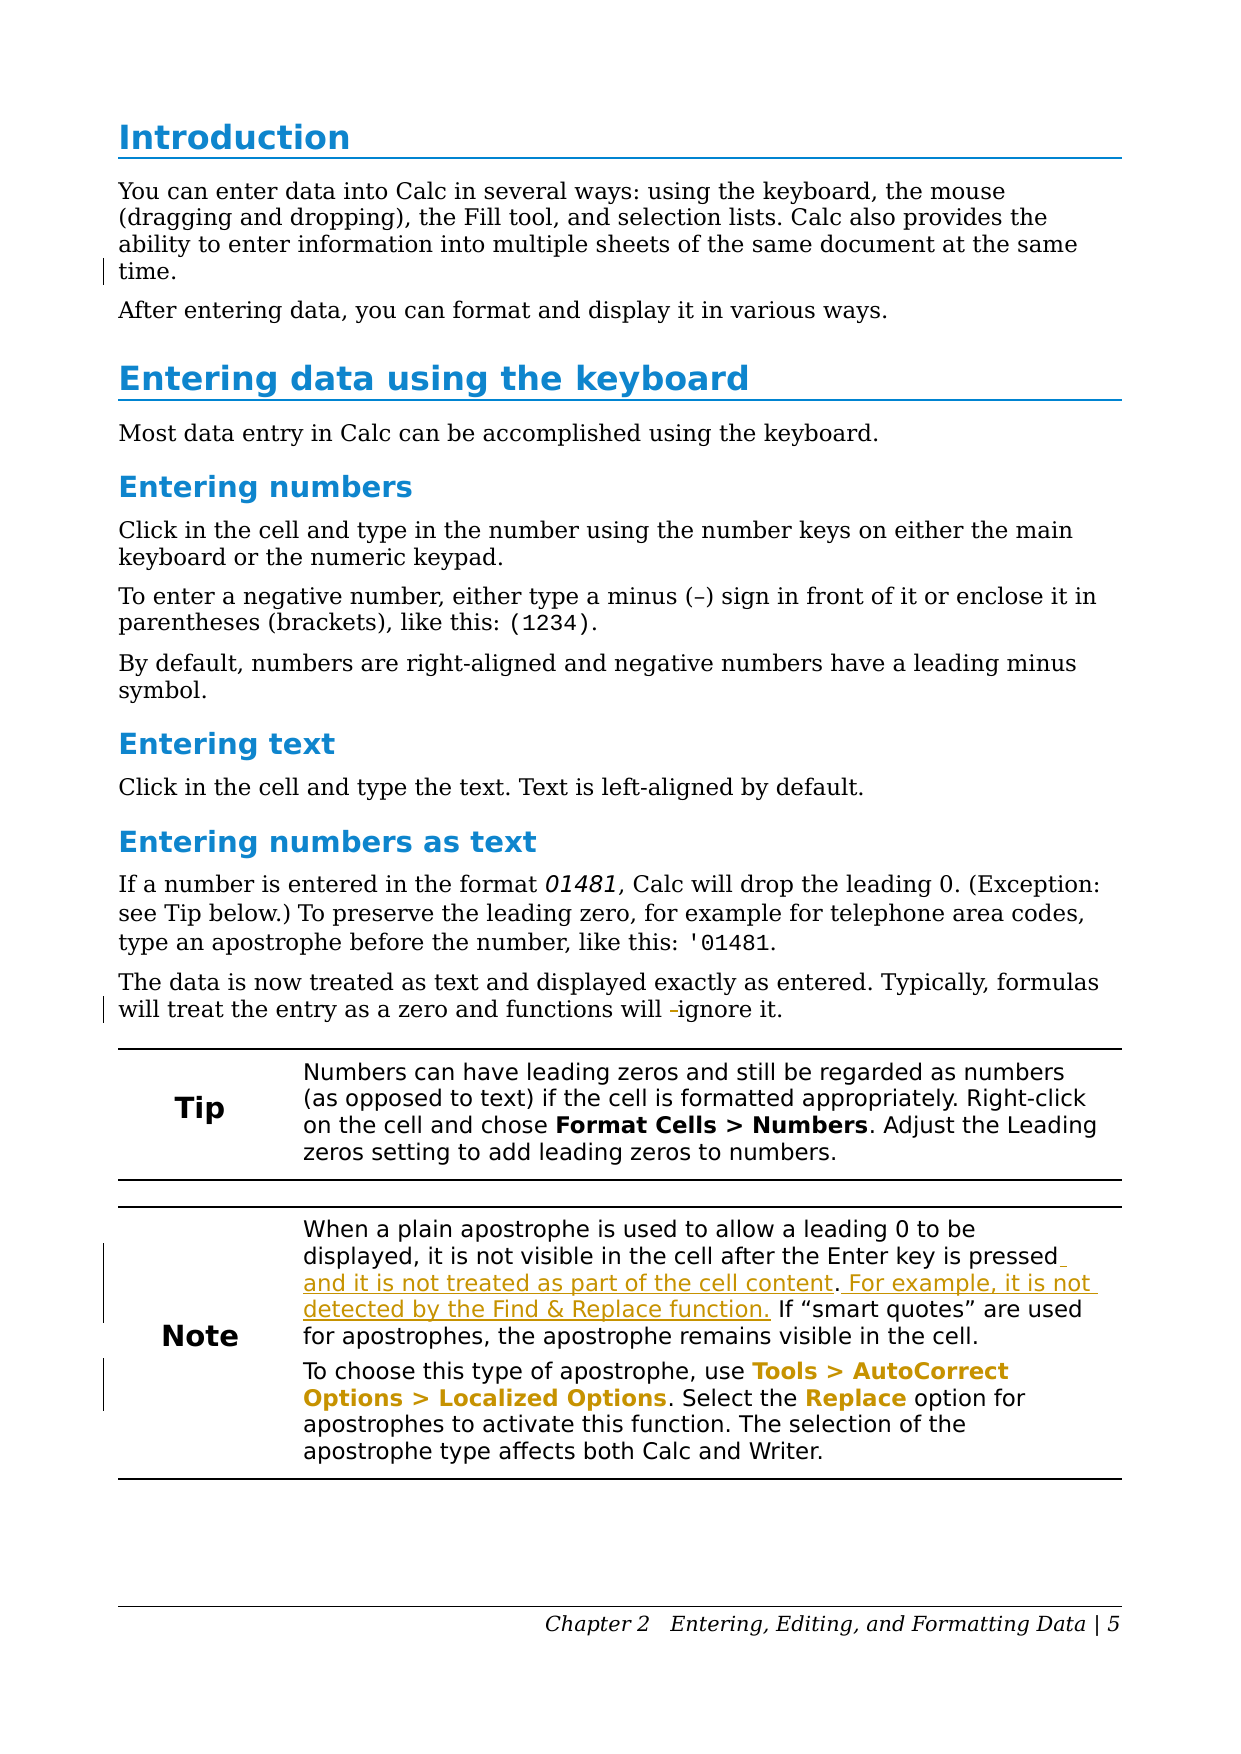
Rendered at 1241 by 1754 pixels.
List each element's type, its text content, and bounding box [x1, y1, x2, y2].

subtitle Entering data using the keyboard [118, 360, 1122, 399]
text Click in the cell and type the text. Text is left-aligned by default. [118, 774, 1122, 801]
table_header Note [118, 1208, 281, 1478]
table_header Numbers can have leading zeros and still be regarded as numbers (as opposed to text) if the cell is formatted appropriately. Right-click on the cell and chose Format Cells > Numbers. Adjust the Leading zeros setting to add leading zeros to numbers. [281, 1050, 1122, 1178]
text By default, numbers are right-aligned and negative numbers have a leading minus symbol. [118, 650, 1122, 703]
text To enter a negative number, either type a minus (–) sign in front of it or enclose it in parentheses (brackets), like this: (1234). [118, 583, 1122, 638]
subtitle Entering text [118, 728, 1122, 762]
table_header Tip [118, 1050, 281, 1178]
subtitle Entering numbers [118, 471, 1122, 504]
text If a number is entered in the format 01481, Calc will drop the leading 0. (Exception: see Tip below.) To preserve the leading zero, for example for telephone area codes, type an apostrophe before the number, like this: '01481. [118, 871, 1122, 957]
text Most data entry in Calc can be accomplished using the keyboard. [118, 420, 1122, 446]
subtitle Introduction [118, 118, 1122, 157]
text You can enter data into Calc in several ways: using the keyboard, the mouse (dragging and dropping), the Fill tool, and selection lists. Calc also provides the ability to enter information into multiple sheets of the same document at the same time. [118, 178, 1122, 284]
text The data is now treated as text and displayed exactly as entered. Typically, formulas will treat the entry as a zero and functions will ignore it. [118, 969, 1122, 1023]
text Click in the cell and type in the number using the number keys on either the main keyboard or the numeric keypad. [118, 517, 1122, 570]
table_header When a plain apostrophe is used to allow a leading 0 to be displayed, it is not visible in the cell after the Enter key is pressed and it is not treated as part of the cell content. For example, it is not detected by the Find & Replace function. If “smart quotes” are used for apostrophes, the apostrophe remains visible in the cell. To choose this type of apostrophe, use Tools > AutoCorrect Options > Localized Options. Select the Replace option for apostrophes to activate this function. The selection of the apostrophe type affects both Calc and Writer. [281, 1208, 1122, 1478]
subtitle Entering numbers as text [118, 825, 1122, 859]
text After entering data, you can format and display it in various ways. [118, 297, 1122, 324]
